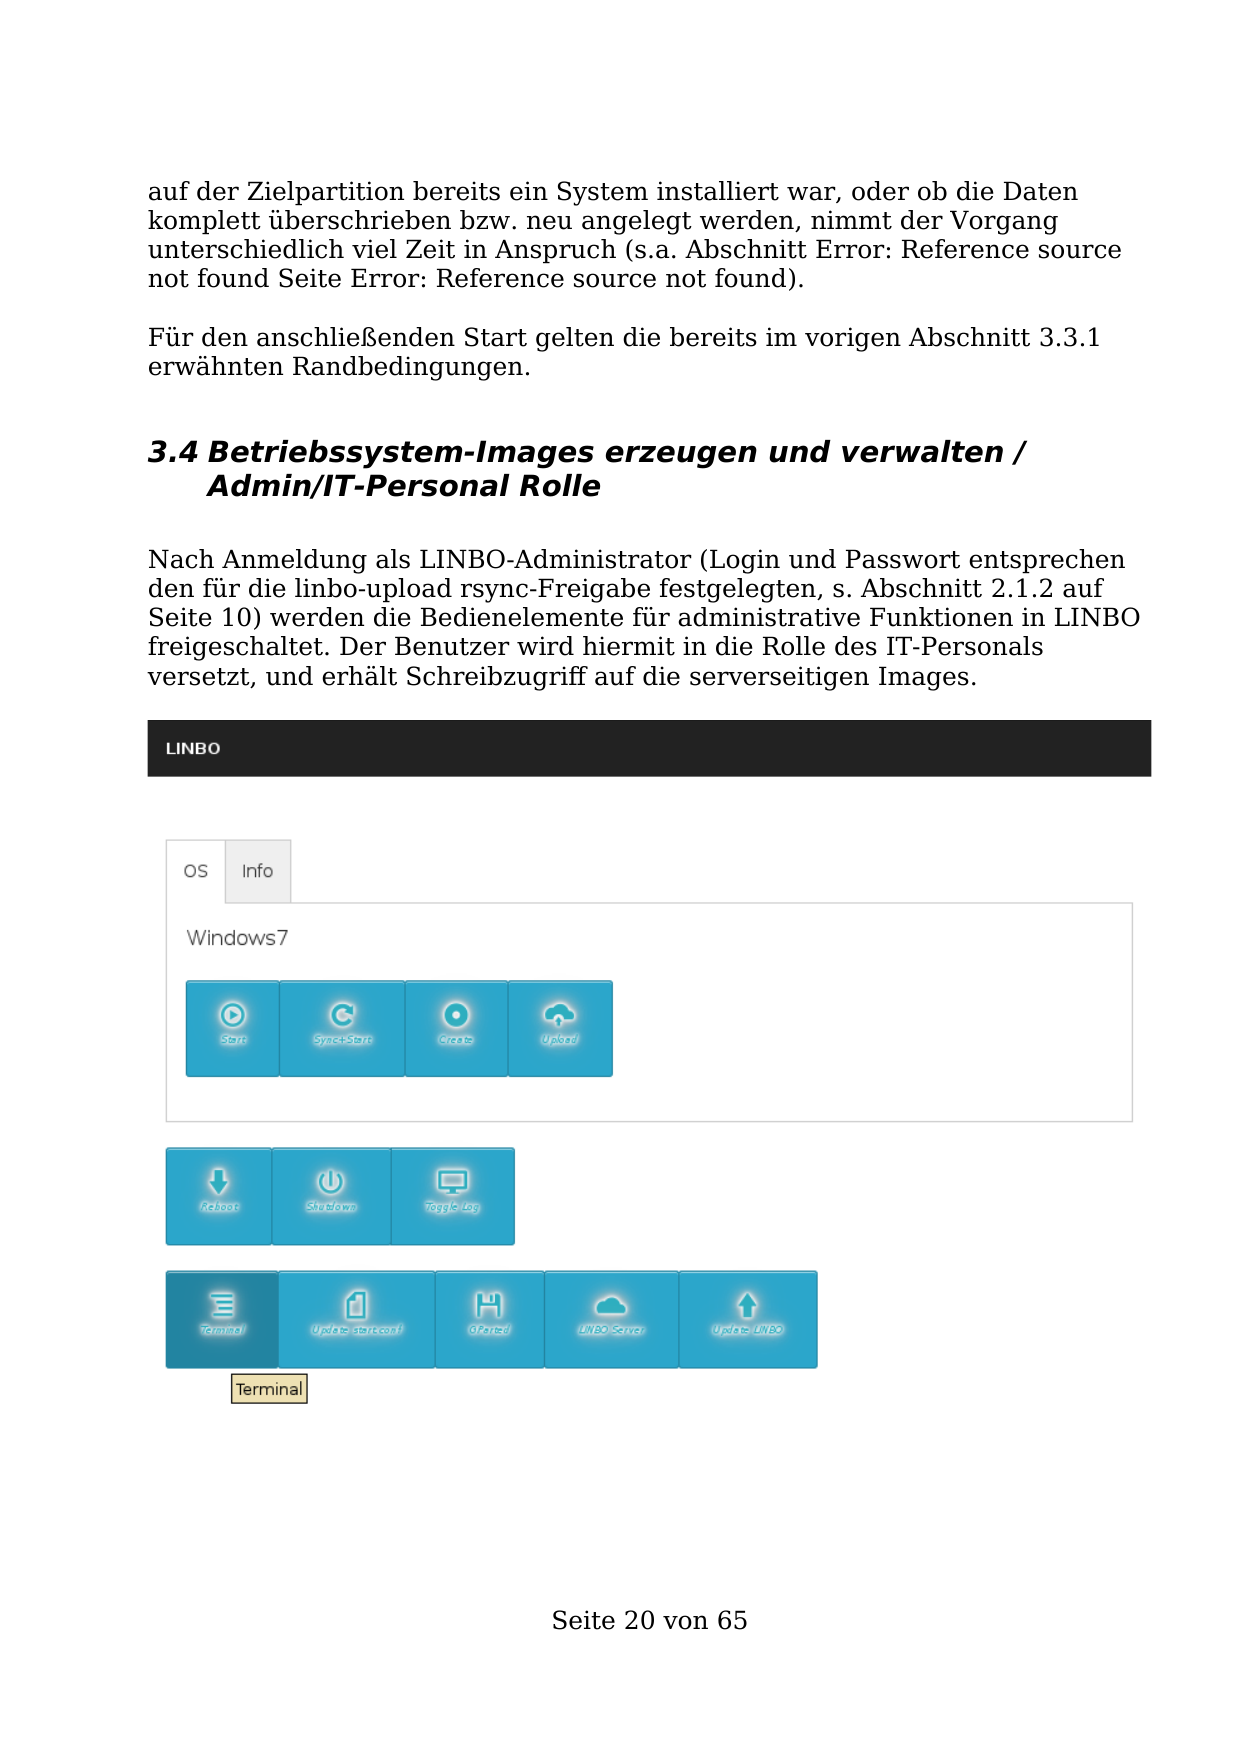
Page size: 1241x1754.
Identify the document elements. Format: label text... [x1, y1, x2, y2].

picture [147, 720, 1152, 1473]
text Nach Anmeldung als LINBO-Administrator (Login und Passwort entsprechen den für die linbo-upload rsync-Freigabe festgelegten, s. Abschnitt 2.1.2 auf Seite 10) werden die Bedienelemente für administrative Funktionen in LINBO freigeschaltet. Der Benutzer wird hiermit in die Rolle des IT-Personals versetzt, und erhält Schreibzugriff auf die serverseitigen Images. [148, 545, 1152, 691]
text Durch Sync+Start wird ggf. eine neuere Version des jeweiligen Betriebssystems vom Server heruntergeladen und installiert. Je nachdem, ob auf der Zielpartition bereits ein System installiert war, oder ob die Daten komplett überschrieben bzw. neu angelegt werden, nimmt der Vorgang unterschiedlich viel Zeit in Anspruch (s.a. Abschnitt Fehler: Referenz nicht gefunden Seite Fehler: Referenz nicht gefunden). [148, 177, 1152, 294]
subtitle Betriebssystem-Images erzeugen und verwalten / Admin/IT-Personal Rolle [148, 435, 1152, 503]
text Für den anschließenden Start gelten die bereits im vorigen Abschnitt 3.3.1 erwähnten Randbedingungen. [148, 323, 1152, 381]
